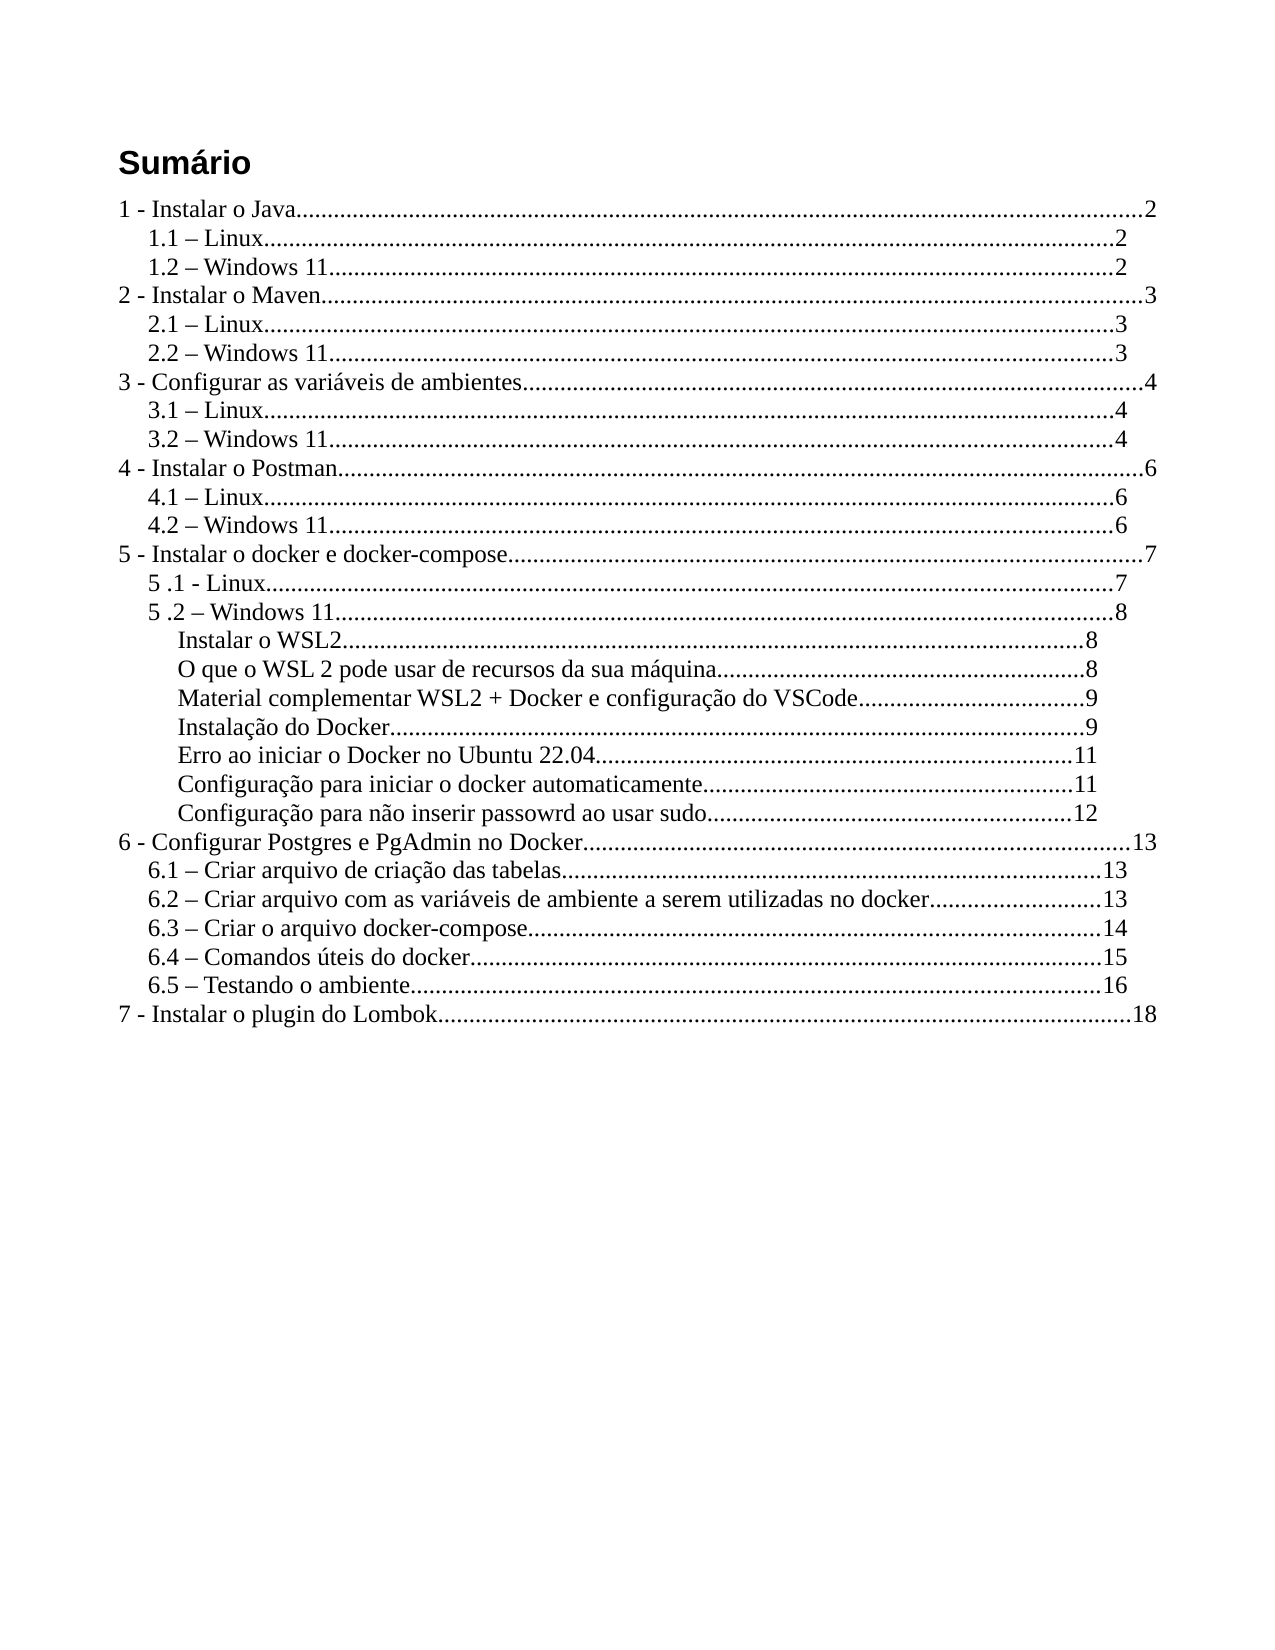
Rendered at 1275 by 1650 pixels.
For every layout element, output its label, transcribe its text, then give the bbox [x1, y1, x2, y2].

text 3 - Configurar as variáveis de ambientes 4 [118, 367, 1157, 395]
text 2.1 – Linux 3 [148, 309, 1157, 338]
text 6.4 – Comandos úteis do docker 15 [148, 942, 1157, 970]
text Instalação do Docker 9 [177, 712, 1157, 740]
text 2 - Instalar o Maven 3 [118, 280, 1157, 309]
text 6.2 – Criar arquivo com as variáveis de ambiente a serem utilizadas no docker 13 [148, 884, 1157, 913]
text 7 - Instalar o plugin do Lombok 18 [118, 999, 1157, 1028]
text Erro ao iniciar o Docker no Ubuntu 22.04 11 [177, 740, 1157, 769]
text 4 - Instalar o Postman 6 [118, 453, 1157, 482]
text 1 - Instalar o Java 2 [118, 194, 1157, 223]
text 5 .2 – Windows 11 8 [148, 597, 1157, 625]
text 5 .1 - Linux 7 [148, 568, 1157, 597]
text 6.3 – Criar o arquivo docker-compose 14 [148, 913, 1157, 942]
text O que o WSL 2 pode usar de recursos da sua máquina 8 [177, 654, 1157, 683]
text 1.1 – Linux 2 [148, 223, 1157, 252]
text 3.1 – Linux 4 [148, 395, 1157, 424]
text Configuração para não inserir passowrd ao usar sudo 12 [177, 798, 1157, 827]
text 6.1 – Criar arquivo de criação das tabelas 13 [148, 855, 1157, 884]
text Instalar o WSL2 8 [177, 625, 1157, 654]
text 6 - Configurar Postgres e PgAdmin no Docker 13 [118, 827, 1157, 855]
subtitle Sumário [118, 143, 1157, 182]
text Configuração para iniciar o docker automaticamente 11 [177, 769, 1157, 798]
text Material complementar WSL2 + Docker e configuração do VSCode 9 [177, 683, 1157, 712]
text 4.2 – Windows 11 6 [148, 510, 1157, 539]
text 5 - Instalar o docker e docker-compose 7 [118, 539, 1157, 568]
text 3.2 – Windows 11 4 [148, 424, 1157, 453]
text 6.5 – Testando o ambiente 16 [148, 970, 1157, 999]
text 1.2 – Windows 11 2 [148, 252, 1157, 280]
text 4.1 – Linux 6 [148, 482, 1157, 510]
text 2.2 – Windows 11 3 [148, 338, 1157, 367]
